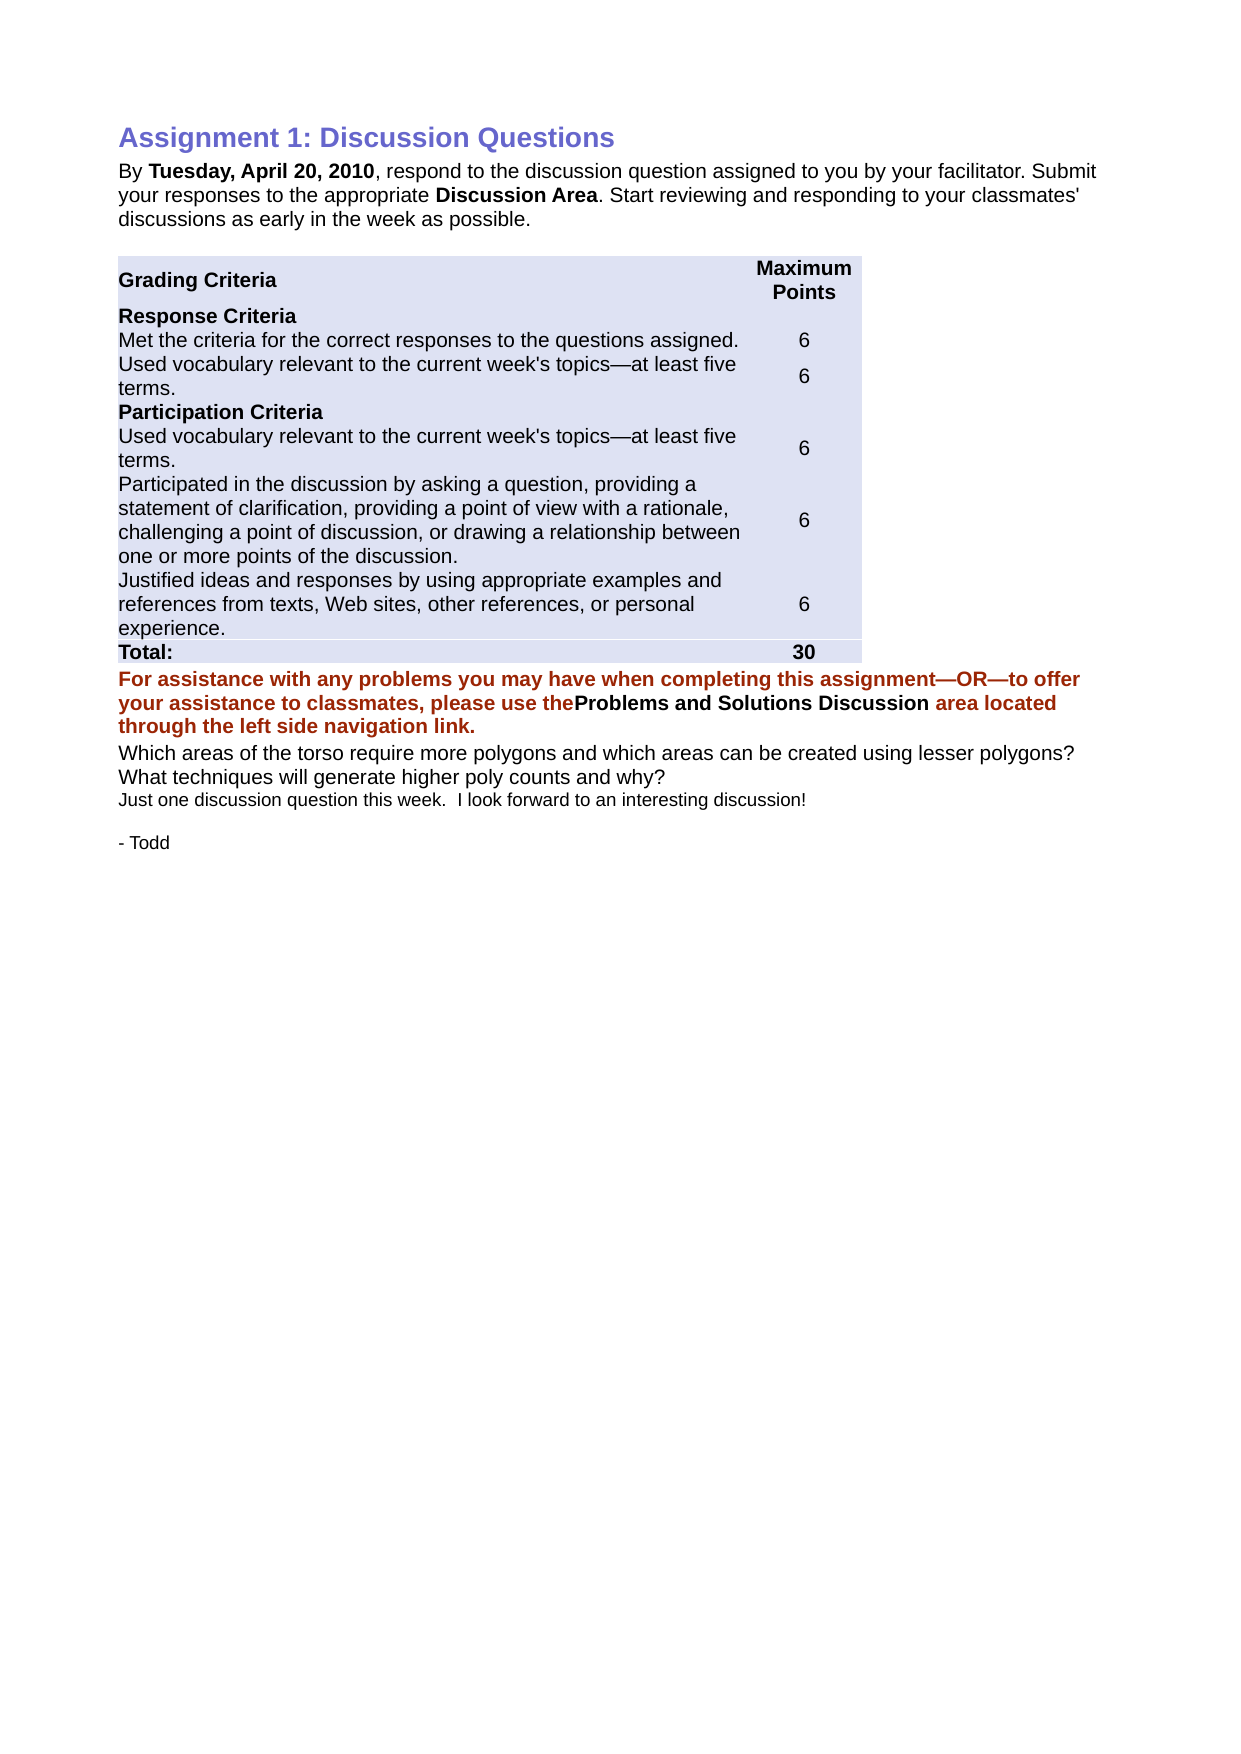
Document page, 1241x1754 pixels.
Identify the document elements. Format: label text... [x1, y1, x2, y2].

table_cell 30 [746, 640, 862, 663]
text Assignment 1: Discussion Questions [118, 121, 1122, 153]
table_cell Participation Criteria [118, 400, 746, 424]
table_cell Justified ideas and responses by using appropriate examples and references from texts, Web sites, other references, or personal experience. [118, 568, 746, 639]
table_header Maximum Points [746, 256, 862, 304]
text Which areas of the torso require more polygons and which areas can be created using lesser polygons? What techniques will generate higher poly counts and why? [118, 741, 1122, 789]
table_cell Met the criteria for the correct responses to the questions assigned. [118, 328, 746, 352]
text Just one discussion question this week. I look forward to an interesting discussion! - Todd [118, 789, 1122, 854]
table_header Grading Criteria [118, 256, 746, 304]
table_cell Used vocabulary relevant to the current week's topics—at least five terms. [118, 424, 746, 472]
table_cell [746, 304, 862, 328]
table_cell [746, 400, 862, 424]
table_cell Participated in the discussion by asking a question, providing a statement of clarification, providing a point of view with a rationale, challenging a point of discussion, or drawing a relationship between one or more points of the discussion. [118, 472, 746, 568]
text For assistance with any problems you may have when completing this assignment—OR—to offer your assistance to classmates, please use theProblems and Solutions Discussion area located through the left side navigation link. [118, 666, 1122, 738]
table_cell 6 [746, 472, 862, 568]
table_cell Total: [118, 640, 746, 663]
table_cell 6 [746, 568, 862, 639]
text By Tuesday, April 20, 2010, respond to the discussion question assigned to you by your facilitator. Submit your responses to the appropriate Discussion Area. Start reviewing and responding to your classmates' discussions as early in the week as possible. [118, 159, 1122, 231]
table_cell 6 [746, 328, 862, 352]
table_cell Response Criteria [118, 304, 746, 328]
table_cell 6 [746, 424, 862, 472]
table_cell Used vocabulary relevant to the current week's topics—at least five terms. [118, 352, 746, 400]
table_cell 6 [746, 352, 862, 400]
